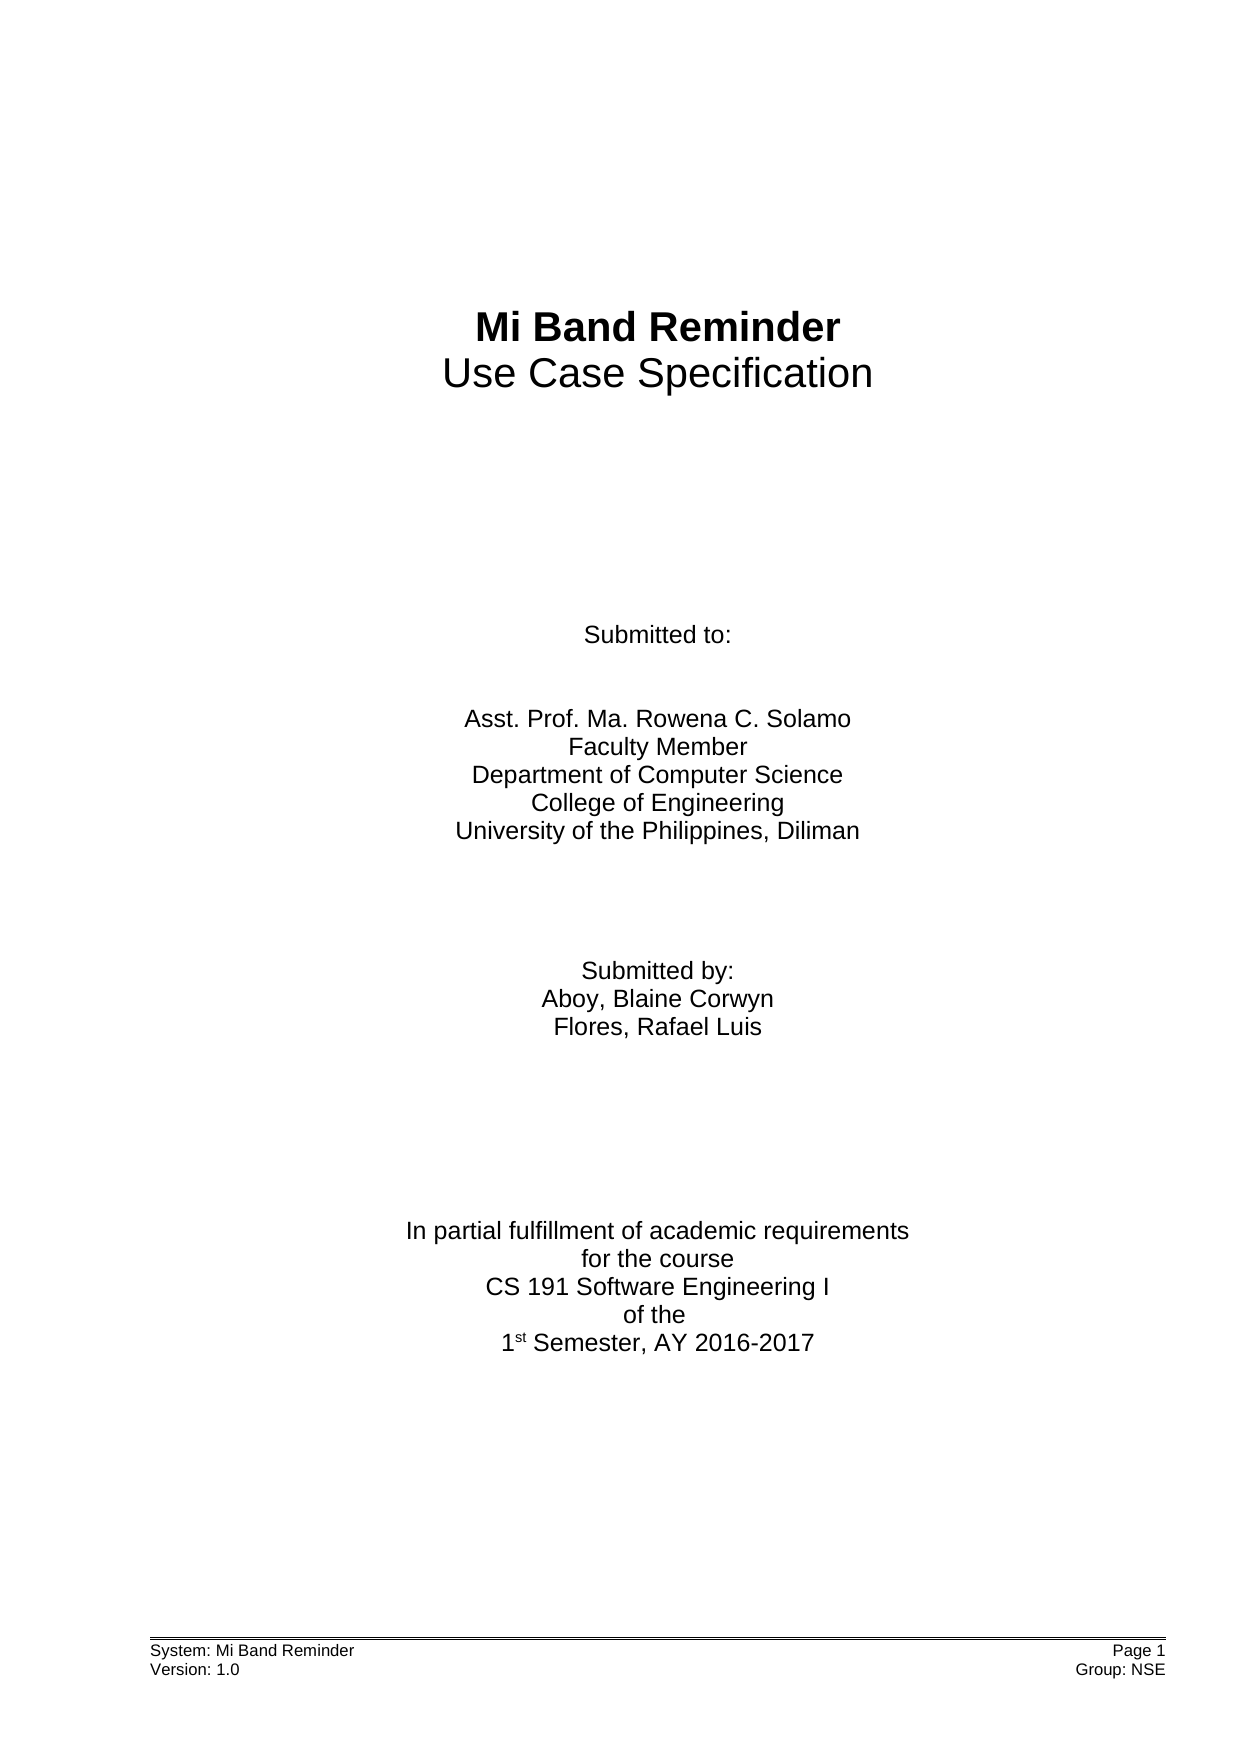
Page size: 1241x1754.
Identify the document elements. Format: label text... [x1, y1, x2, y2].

text Department of Computer Science [150, 761, 1166, 789]
text Asst. Prof. Ma. Rowena C. Solamo [150, 705, 1166, 733]
text College of Engineering [150, 789, 1166, 817]
text University of the Philippines, Diliman [150, 817, 1166, 845]
text of the [150, 1301, 1166, 1329]
text Faculty Member [150, 733, 1166, 761]
text Use Case Specification [150, 350, 1166, 397]
subtitle 1st Semester, AY 2016-2017 [150, 1329, 1166, 1416]
text Submitted by: [150, 957, 1166, 985]
text In partial fulfillment of academic requirements [150, 1217, 1166, 1245]
text Mi Band Reminder [150, 304, 1166, 350]
text Submitted to: [150, 621, 1166, 649]
text Flores, Rafael Luis [150, 1013, 1166, 1041]
text CS 191 Software Engineering I [150, 1273, 1166, 1301]
text for the course [150, 1245, 1166, 1273]
text Aboy, Blaine Corwyn [150, 985, 1166, 1013]
